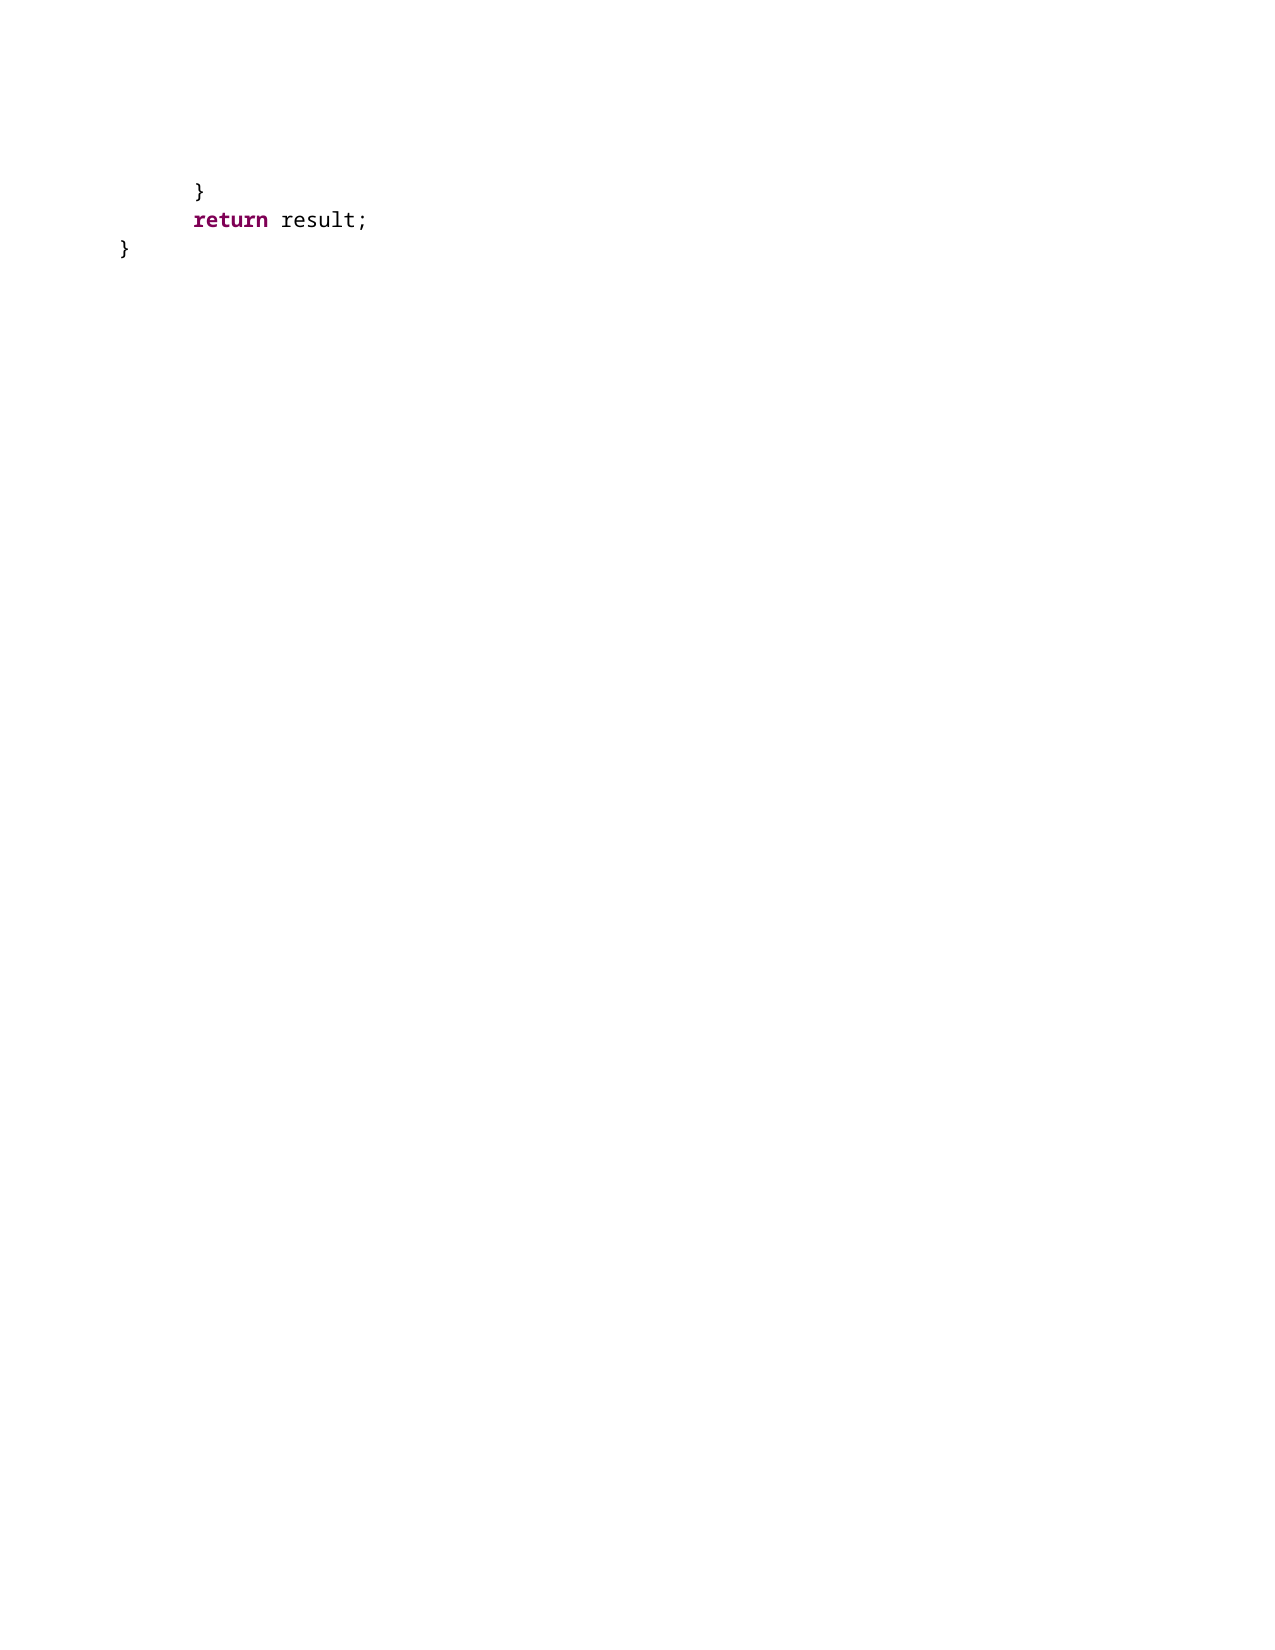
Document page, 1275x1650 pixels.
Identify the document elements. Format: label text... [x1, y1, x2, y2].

text } [118, 233, 1157, 262]
text return result; [118, 205, 1157, 233]
text } [118, 176, 1157, 205]
